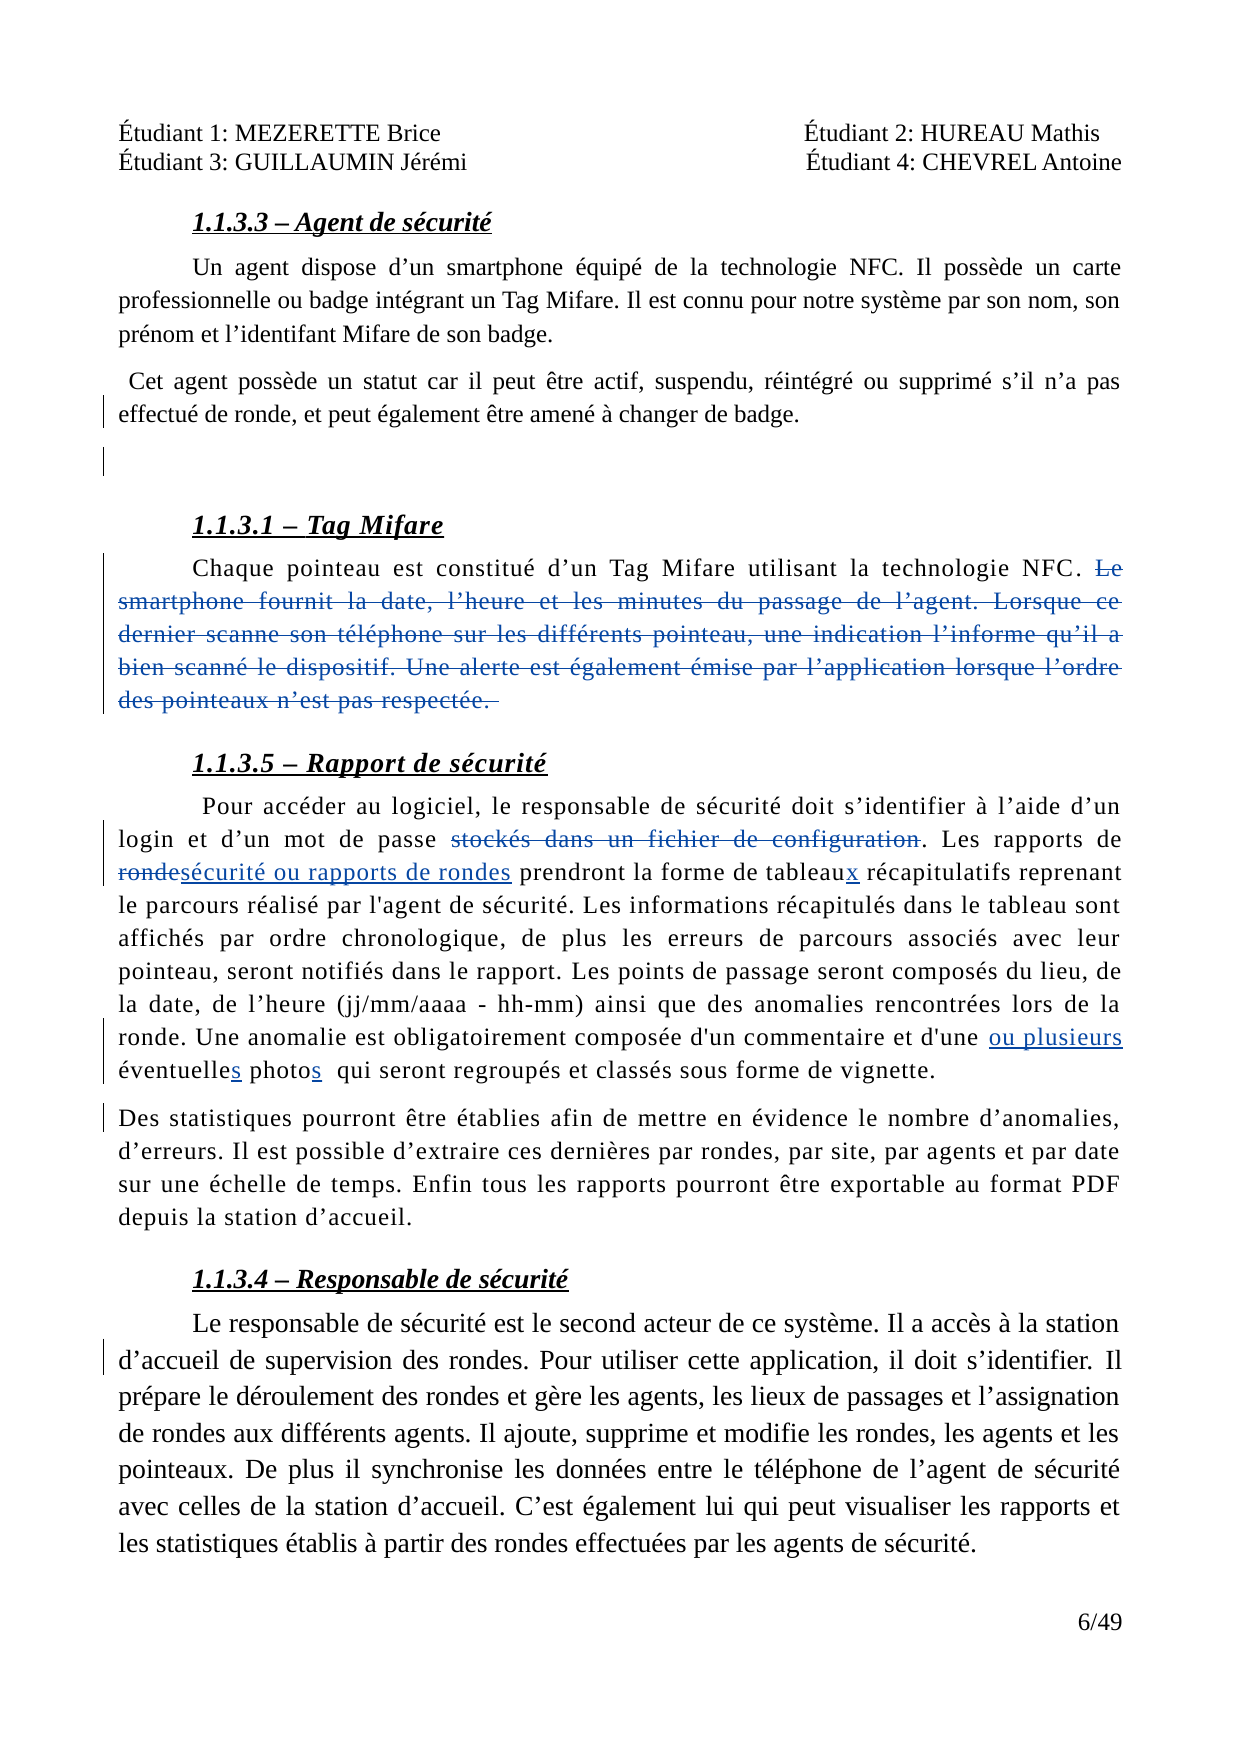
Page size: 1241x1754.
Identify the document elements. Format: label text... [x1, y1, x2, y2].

text Chaque pointeau est constitué d’un Tag Mifare utilisant la technologie NFC. [118, 669, 1122, 714]
text Cet agent possède un statut car il peut être actif, suspendu, réintégré ou supprimé s’il n’a pas effectué de ronde, et peut également être amené à changer de badge. [118, 366, 1122, 428]
text Un agent dispose d’un smartphone équipé de la technologie NFC. Il possède un carte professionnelle ou badge intégrant un Tag Mifare. Il est connu pour notre système par son nom, son prénom et l’identifant Mifare de son badge. [118, 249, 1122, 347]
text Chaque pointeau est constitué d’un Tag Mifare utilisant la technologie NFC. [118, 603, 1122, 635]
subtitle 1.1.3.5 – Rapport de sécurité [118, 745, 1122, 779]
text Le responsable de sécurité est le second acteur de ce système. Il a accès à la station d’accueil de supervision des rondes. Pour utiliser cette application, il doit s’identifier. Il prépare le déroulement des rondes et gère les agents, les lieux de passages et l’assignation de rondes aux différents agents. Il ajoute, supprime et modifie les rondes, les agents et les pointeaux. De plus il synchronise les données entre le téléphone de l’agent de sécurité avec celles de la station d’accueil. C’est également lui qui peut visualiser les rapports et les statistiques établis à partir des rondes effectuées par les agents de sécurité. [118, 1307, 1122, 1558]
text Chaque pointeau est constitué d’un Tag Mifare utilisant la technologie NFC. [118, 636, 1122, 668]
text Chaque pointeau est constitué d’un Tag Mifare utilisant la technologie NFC. [118, 553, 1122, 602]
text Des statistiques pourront être établies afin de mettre en évidence le nombre d’anomalies, d’erreurs. Il est possible d’extraire ces dernières par rondes, par site, par agents et par date sur une échelle de temps. Enfin tous les rapports pourront être exportable au format PDF depuis la station d’accueil. [118, 1103, 1122, 1231]
text Pour accéder au logiciel, le responsable de sécurité doit s’identifier à l’aide d’un login et d’un mot de passe . Les rapports de sécurité ou rapports de rondes prendront la forme de tableaux récapitulatifs reprenant le parcours réalisé par l'agent de sécurité. Les informations récapitulés dans le tableau sont affichés par ordre chronologique, de plus les erreurs de parcours associés avec leur pointeau, seront notifiés dans le rapport. Les points de passage seront composés du lieu, de la date, de l’heure (jj/mm/aaaa - hh-mm) ainsi que des anomalies rencontrées lors de la ronde. Une anomalie est obligatoirement composée d'un commentaire et d'une ou plusieurs éventuelles photos qui seront regroupés et classés sous forme de vignette. [118, 791, 1122, 1084]
subtitle 1.1.3.3 – Agent de sécurité [118, 205, 1122, 237]
subtitle 1.1.3.1 – Tag Mifare [118, 507, 1122, 541]
subtitle 1.1.3.4 – Responsable de sécurité [118, 1262, 1122, 1294]
